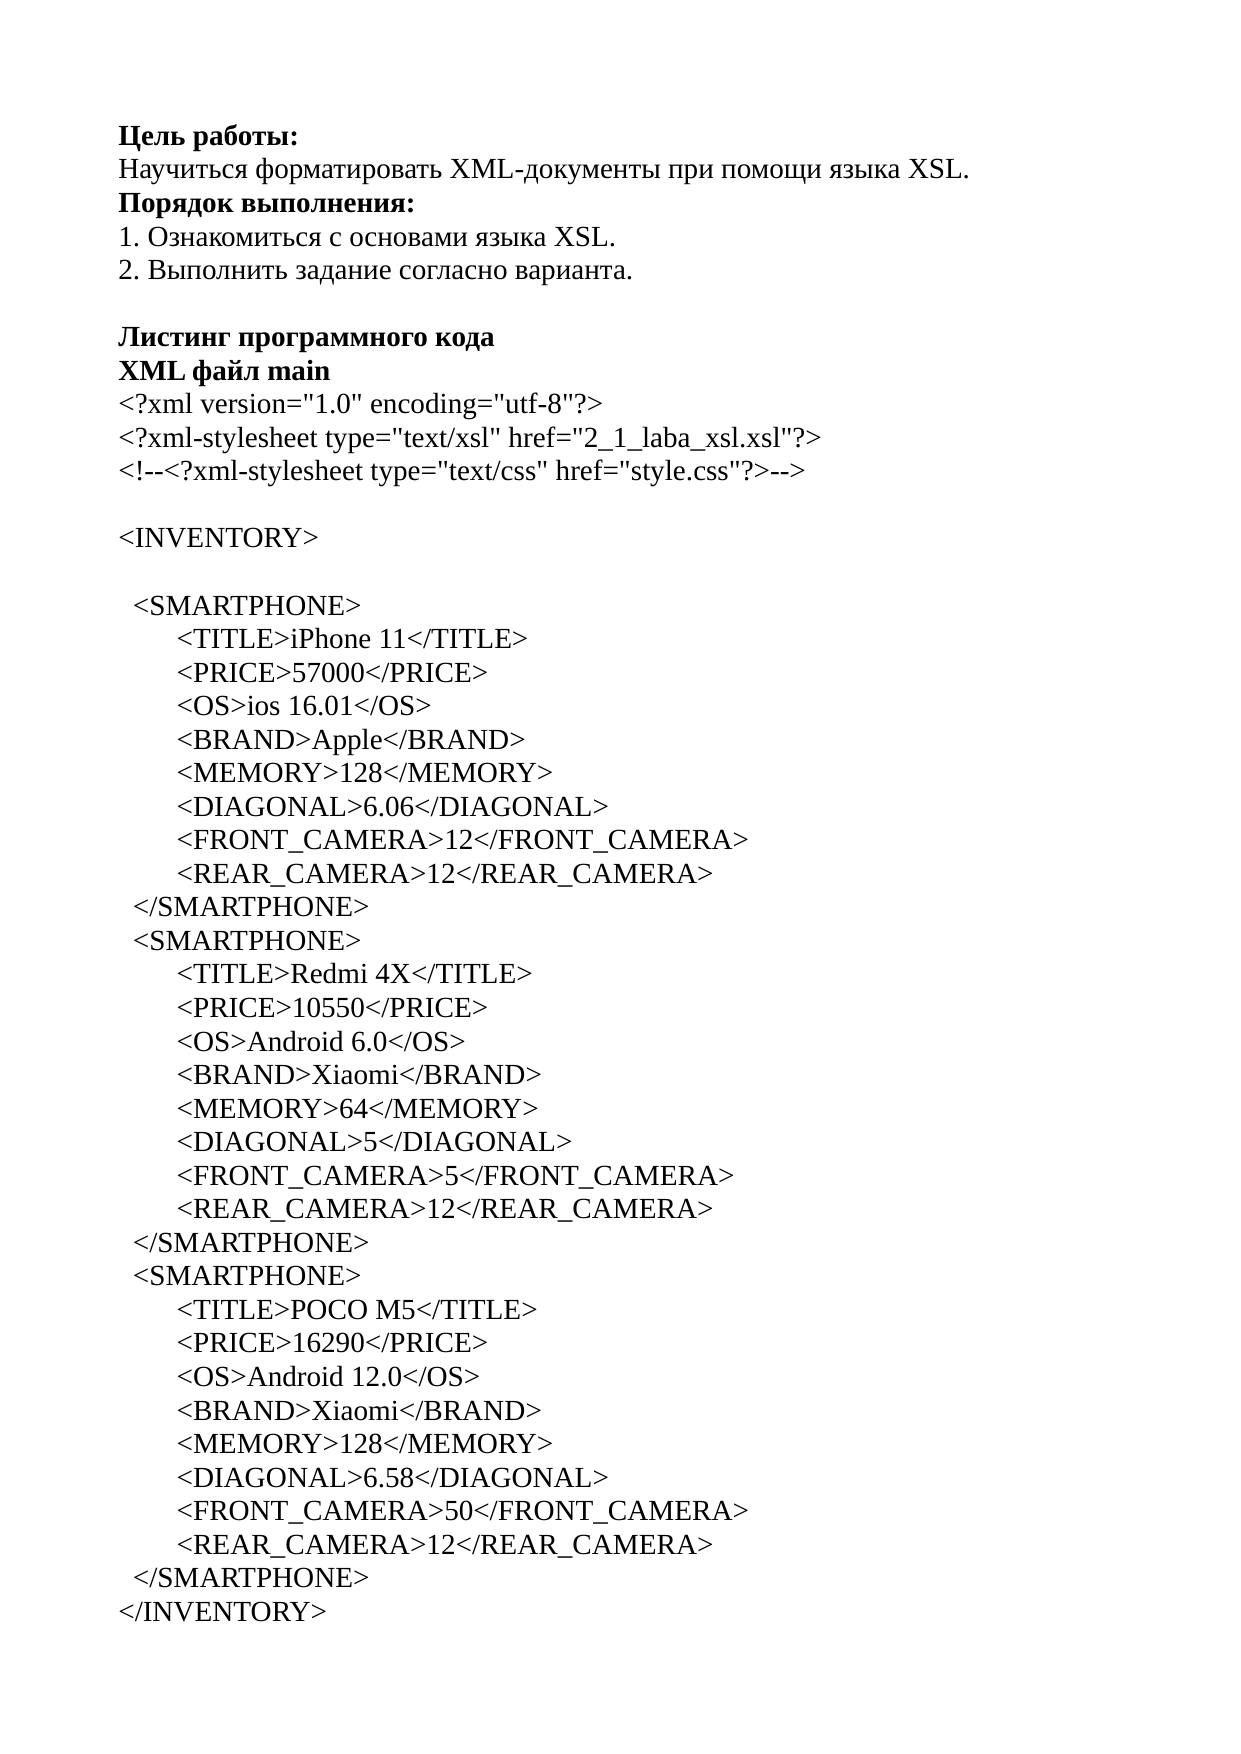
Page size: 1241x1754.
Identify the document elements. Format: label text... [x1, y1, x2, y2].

text 1. Ознакомиться с основами языка XSL. [118, 219, 1122, 252]
text <BRAND>Xiaomi</BRAND> [118, 1393, 1122, 1426]
text <FRONT_CAMERA>12</FRONT_CAMERA> [118, 822, 1122, 856]
text <SMARTPHONE> [118, 1258, 1122, 1292]
text <OS>Android 12.0</OS> [118, 1359, 1122, 1393]
text <TITLE>Redmi 4X</TITLE> [118, 957, 1122, 990]
text </SMARTPHONE> [118, 1225, 1122, 1258]
text <MEMORY>64</MEMORY> [118, 1091, 1122, 1124]
text <MEMORY>128</MEMORY> [118, 1426, 1122, 1460]
text Цель работы: [118, 118, 1122, 152]
text <PRICE>57000</PRICE> [118, 655, 1122, 688]
text <DIAGONAL>6.58</DIAGONAL> [118, 1460, 1122, 1493]
text 2. Выполнить задание согласно варианта. [118, 252, 1122, 286]
text <?xml-stylesheet type="text/xsl" href="2_1_laba_xsl.xsl"?> [118, 420, 1122, 453]
text <BRAND>Xiaomi</BRAND> [118, 1057, 1122, 1091]
text <OS>Android 6.0</OS> [118, 1024, 1122, 1057]
text Научиться форматировать XML-документы при помощи языка XSL. [118, 152, 1122, 185]
text <INVENTORY> [118, 521, 1122, 554]
text XML файл main [118, 353, 1122, 386]
text </INVENTORY> [118, 1594, 1122, 1627]
text <SMARTPHONE> [118, 588, 1122, 621]
text <BRAND>Apple</BRAND> [118, 722, 1122, 755]
text <?xml version="1.0" encoding="utf-8"?> [118, 386, 1122, 420]
text <PRICE>16290</PRICE> [118, 1326, 1122, 1359]
text </SMARTPHONE> [118, 889, 1122, 923]
text <MEMORY>128</MEMORY> [118, 755, 1122, 789]
text <OS>ios 16.01</OS> [118, 688, 1122, 722]
text <DIAGONAL>5</DIAGONAL> [118, 1124, 1122, 1158]
text Листинг программного кода [118, 319, 1122, 353]
text <TITLE>iPhone 11</TITLE> [118, 621, 1122, 655]
text <REAR_CAMERA>12</REAR_CAMERA> [118, 856, 1122, 889]
text <PRICE>10550</PRICE> [118, 990, 1122, 1024]
text Порядок выполнения: [118, 185, 1122, 219]
text <FRONT_CAMERA>50</FRONT_CAMERA> [118, 1493, 1122, 1527]
text <FRONT_CAMERA>5</FRONT_CAMERA> [118, 1158, 1122, 1191]
text <REAR_CAMERA>12</REAR_CAMERA> [118, 1527, 1122, 1560]
text <!--<?xml-stylesheet type="text/css" href="style.css"?>--> [118, 453, 1122, 487]
text <REAR_CAMERA>12</REAR_CAMERA> [118, 1191, 1122, 1225]
text <TITLE>POCO M5</TITLE> [118, 1292, 1122, 1326]
text <SMARTPHONE> [118, 923, 1122, 957]
text <DIAGONAL>6.06</DIAGONAL> [118, 789, 1122, 822]
text </SMARTPHONE> [118, 1560, 1122, 1594]
